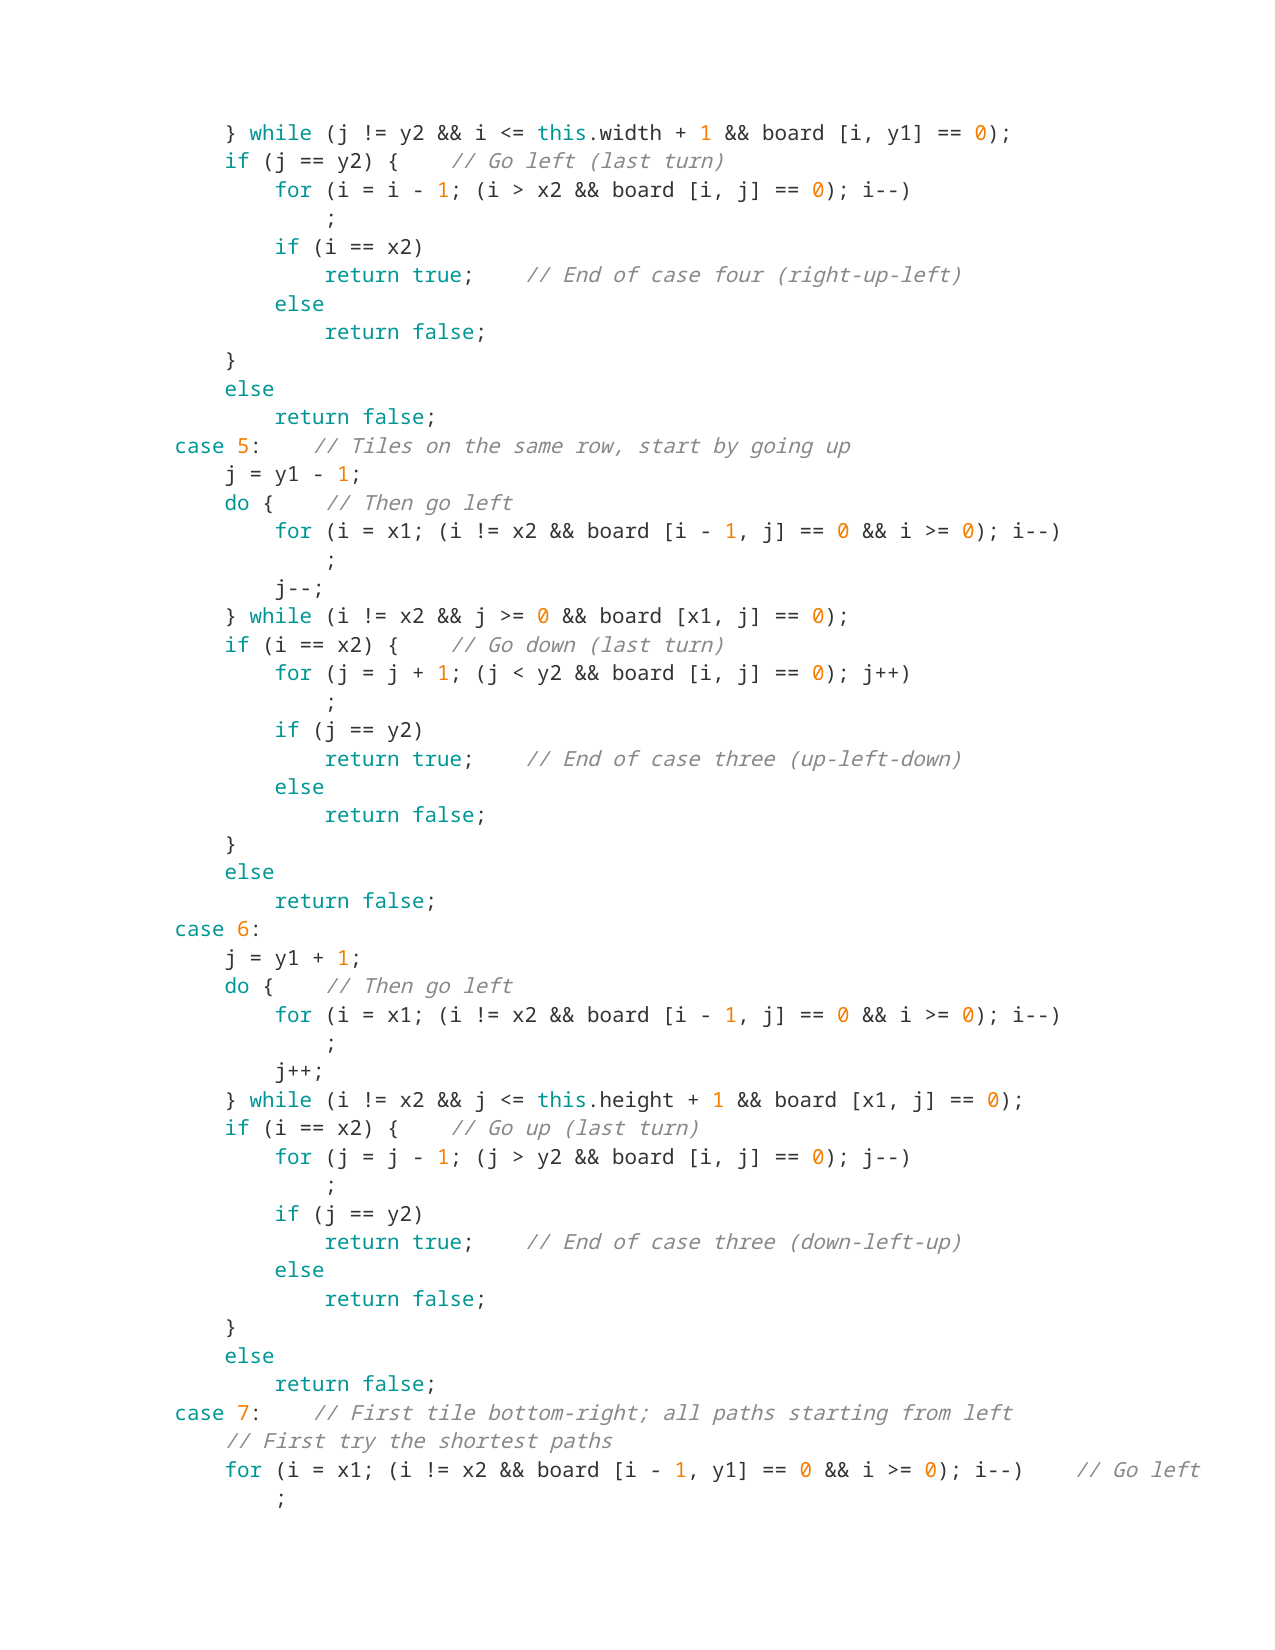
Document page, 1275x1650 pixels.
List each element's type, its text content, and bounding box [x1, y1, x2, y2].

text } while (j != y2 && i <= this.width + 1 && board [i, y1] == 0); if (j == y2) { // Go left (last turn) for (i = i - 1; (i > x2 && board [i, j] == 0); i--) ; if (i == x2) return true; // End of case four (right-up-left) else return false; } else return false; case 5: // Tiles on the same row, start by going up j = y1 - 1; do { // Then go left for (i = x1; (i != x2 && board [i - 1, j] == 0 && i >= 0); i--) ; j--; } while (i != x2 && j >= 0 && board [x1, j] == 0); if (i == x2) { // Go down (last turn) for (j = j + 1; (j < y2 && board [i, j] == 0); j++) ; if (j == y2) return true; // End of case three (up-left-down) else return false; } else return false; case 6: j = y1 + 1; do { // Then go left for (i = x1; (i != x2 && board [i - 1, j] == 0 && i >= 0); i--) ; j++; } while (i != x2 && j <= this.height + 1 && board [x1, j] == 0); if (i == x2) { // Go up (last turn) for (j = j - 1; (j > y2 && board [i, j] == 0); j--) ; if (j == y2) return true; // End of case three (down-left-up) else return false; } else return false; case 7: // First tile bottom-right; all paths starting from left // First try the shortest paths for (i = x1; (i != x2 && board [i - 1, y1] == 0 && i >= 0); i--) // Go left ; [24, 118, 1241, 1512]
